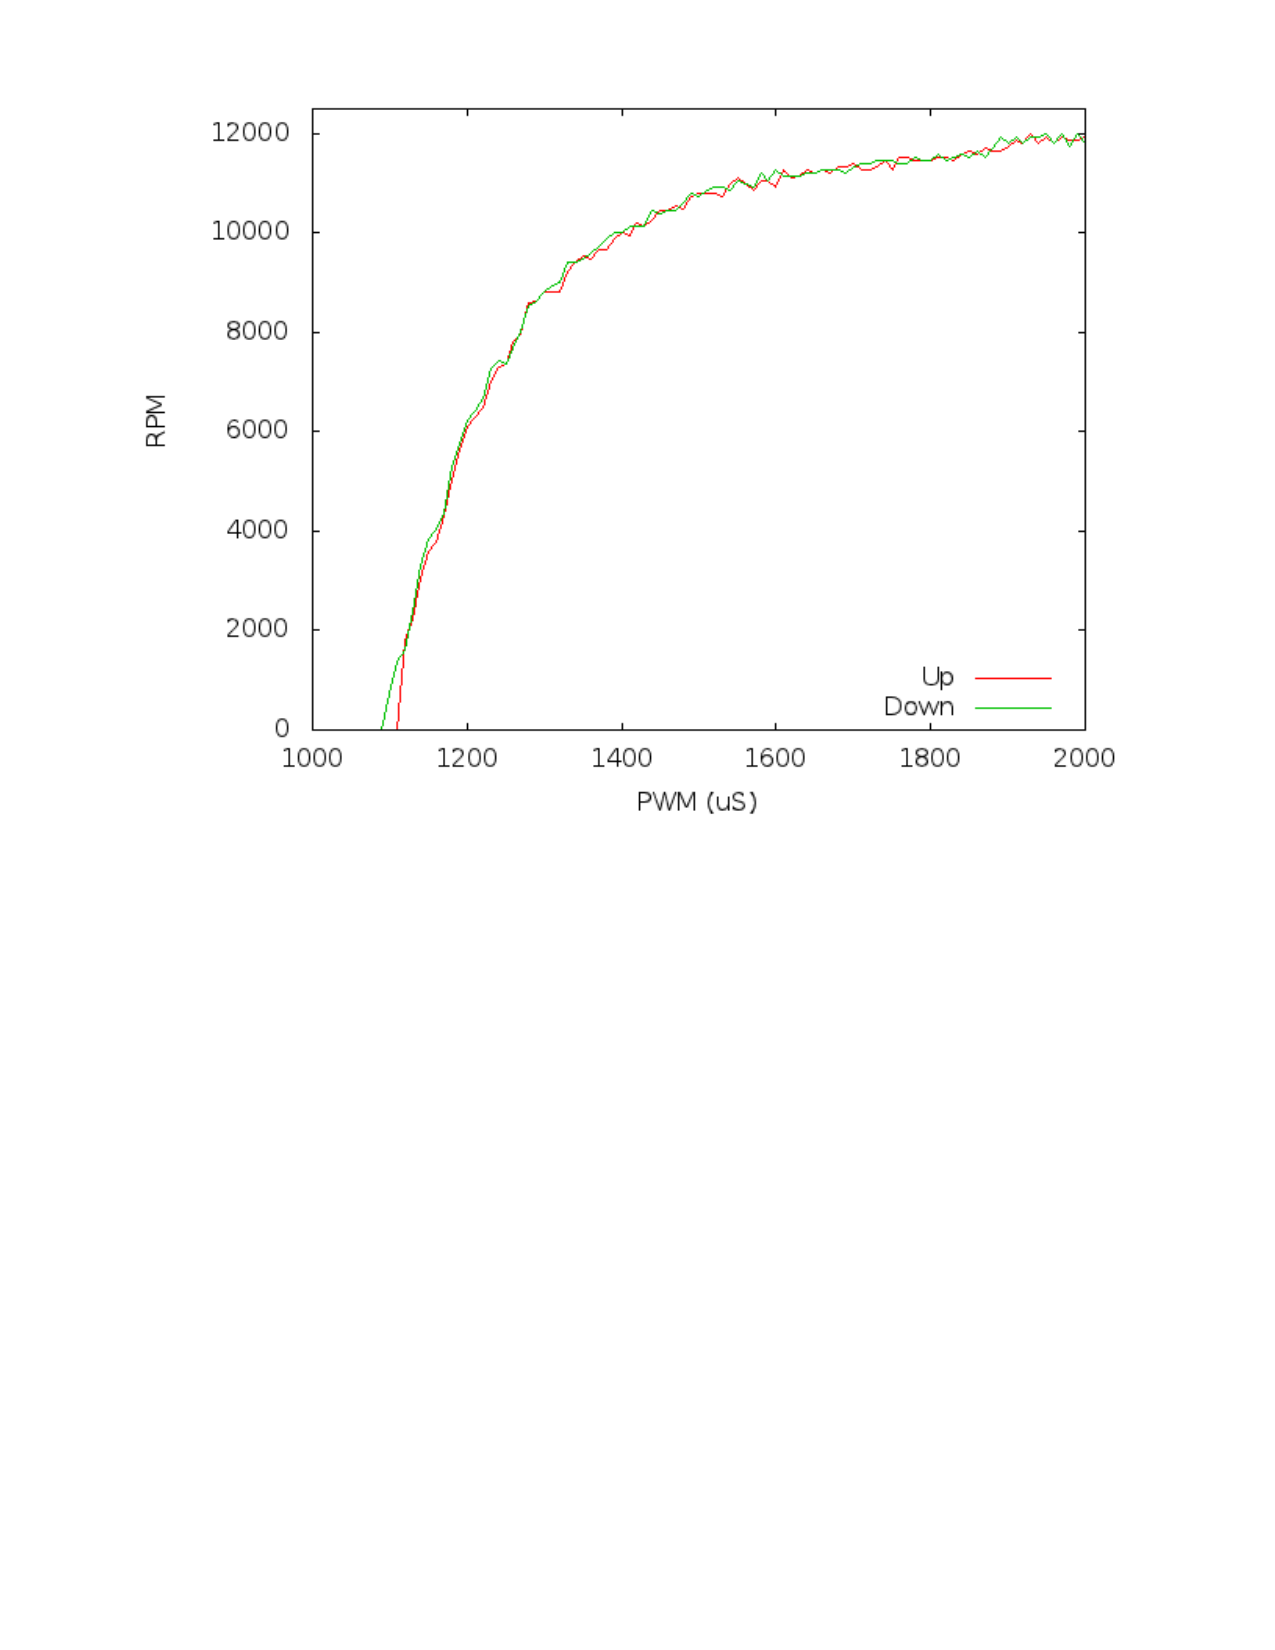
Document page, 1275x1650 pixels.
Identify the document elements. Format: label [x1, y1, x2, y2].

picture [137, 75, 1138, 825]
